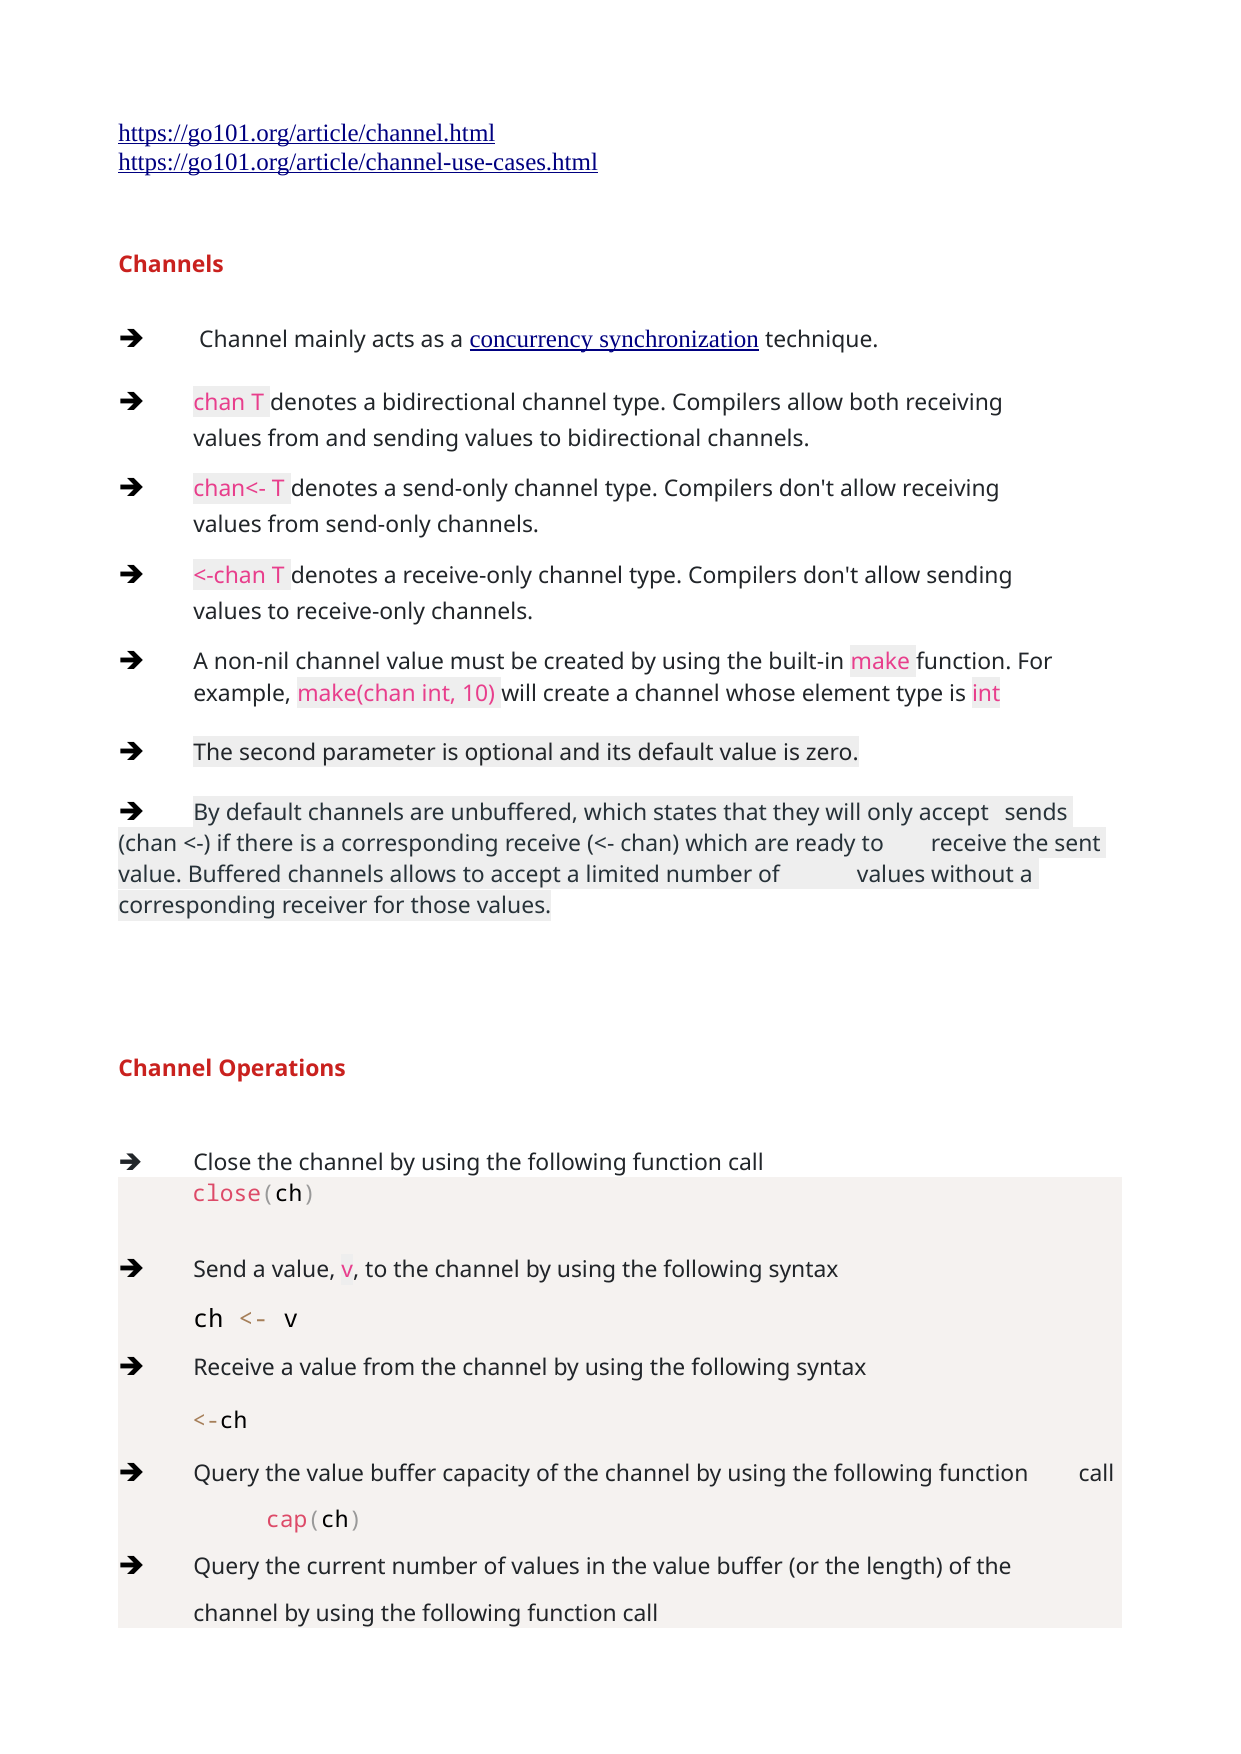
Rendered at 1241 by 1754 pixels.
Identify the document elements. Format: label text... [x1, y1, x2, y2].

text cap(ch) [118, 1503, 1122, 1535]
list Receive a value from the channel by using the following syntax [118, 1351, 1122, 1383]
list The second parameter is optional and its default value is zero. [118, 736, 1122, 767]
list Send a value, v, to the channel by using the following syntax [118, 1253, 1122, 1285]
subtitle Channel Operations [118, 1052, 1122, 1083]
list By default channels are unbuffered, which states that they will only accept sends (chan <-) if there is a corresponding receive (<- chan) which are ready to receive the sent value. Buffered channels allows to accept a limited number of values without a corresponding receiver for those values. [118, 796, 1122, 921]
list Close the channel by using the following function call [118, 1146, 1122, 1177]
list chan T denotes a bidirectional channel type. Compilers allow both receiving values from and sending values to bidirectional channels. [118, 386, 1122, 453]
list A non-nil channel value must be created by using the built-in make function. For example, make(chan int, 10) will create a channel whose element type is int [118, 645, 1122, 708]
list Channel mainly acts as a concurrency synchronization technique. [118, 323, 1122, 355]
list Query the current number of values in the value buffer (or the length) of the channel by using the following function call [118, 1550, 1122, 1628]
text <-ch [118, 1404, 1122, 1435]
list ch <- v [118, 1300, 1122, 1334]
list Query the value buffer capacity of the channel by using the following function call [118, 1457, 1122, 1488]
list chan<- T denotes a send-only channel type. Compilers don't allow receiving values from send-only channels. [118, 472, 1122, 539]
list <-chan T denotes a receive-only channel type. Compilers don't allow sending values to receive-only channels. [118, 559, 1122, 626]
subtitle Channels [118, 248, 1122, 280]
text close(ch) [118, 1177, 1122, 1208]
